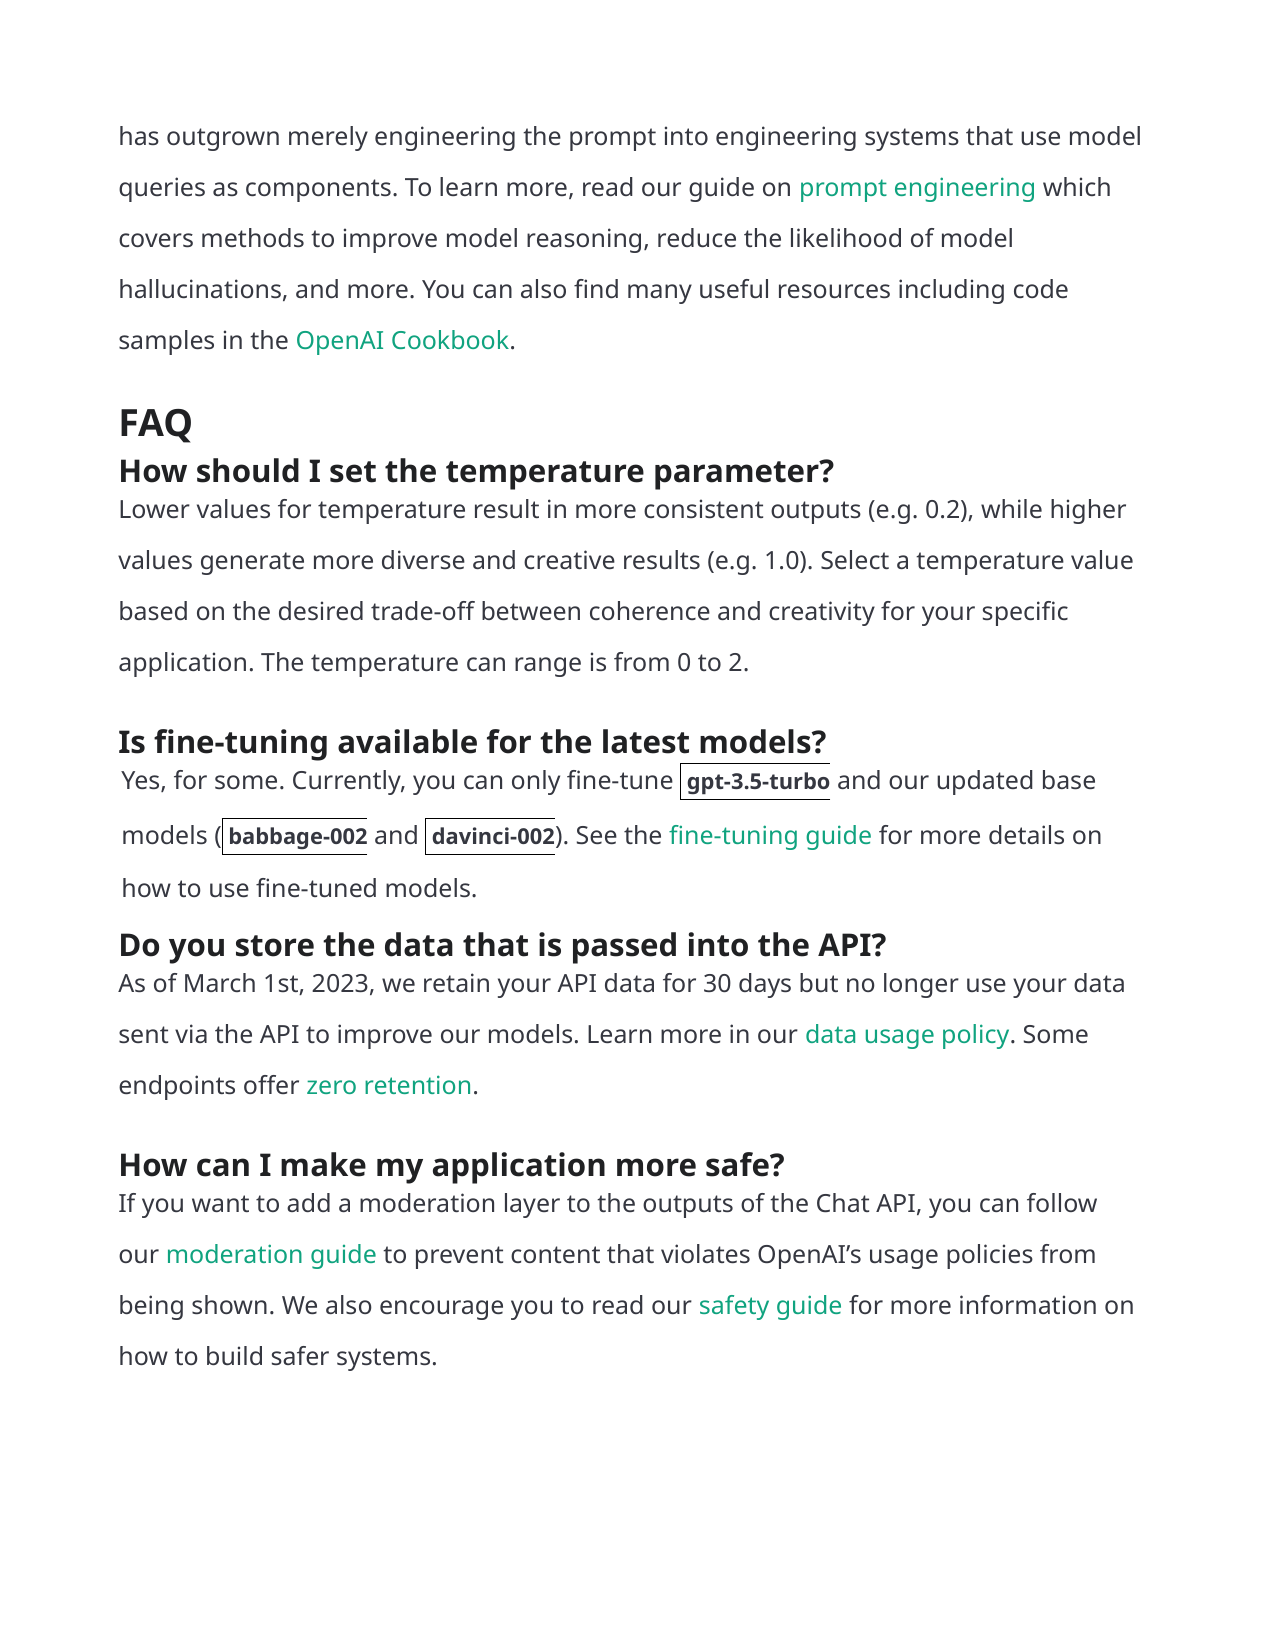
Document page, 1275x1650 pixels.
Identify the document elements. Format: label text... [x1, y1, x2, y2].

text Lower values for temperature result in more consistent outputs (e.g. 0.2), while higher values generate more diverse and creative results (e.g. 1.0). Select a temperature value based on the desired trade-off between coherence and creativity for your specific application. The temperature can range is from 0 to 2. [118, 492, 1157, 679]
subtitle FAQ [118, 397, 1157, 448]
text As of March 1st, 2023, we retain your API data for 30 days but no longer use your data sent via the API to improve our models. Learn more in our data usage policy. Some endpoints offer zero retention. [118, 966, 1157, 1102]
text Yes, for some. Currently, you can only fine-tune gpt-3.5-turbo and our updated base models (babbage-002 and davinci-002). See the fine-tuning guide for more details on how to use fine-tuned models. [121, 763, 1154, 905]
text has outgrown merely engineering the prompt into engineering systems that use model queries as components. To learn more, read our guide on prompt engineering which covers methods to improve model reasoning, reduce the likelihood of model hallucinations, and more. You can also find many useful resources including code samples in the OpenAI Cookbook. [118, 118, 1157, 356]
text If you want to add a moderation layer to the outputs of the Chat API, you can follow our moderation guide to prevent content that violates OpenAI’s usage policies from being shown. We also encourage you to read our safety guide for more information on how to build safer systems. [118, 1186, 1157, 1373]
subtitle How should I set the temperature parameter? [118, 448, 1157, 492]
subtitle Is fine-tuning available for the latest models? [118, 719, 1157, 763]
subtitle Do you store the data that is passed into the API? [118, 922, 1157, 966]
subtitle How can I make my application more safe? [118, 1142, 1157, 1186]
